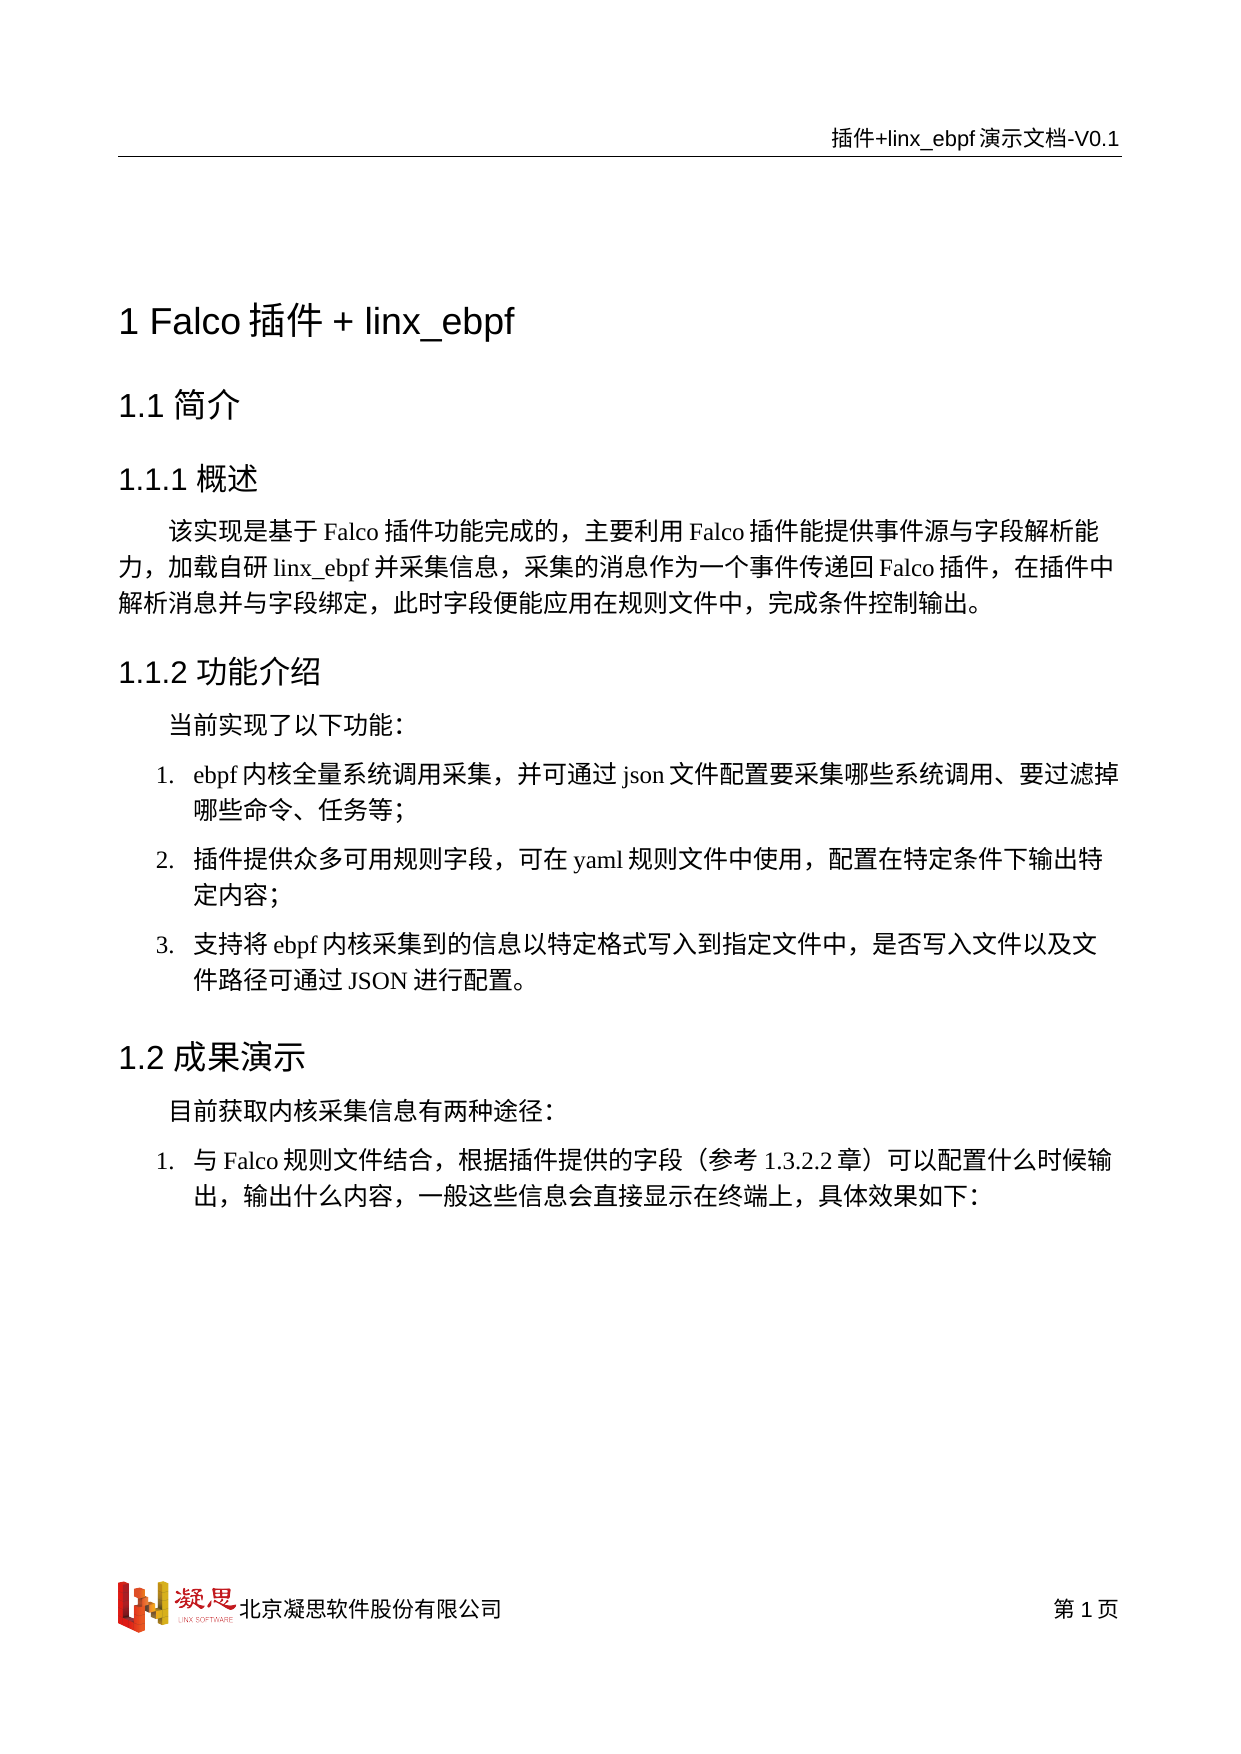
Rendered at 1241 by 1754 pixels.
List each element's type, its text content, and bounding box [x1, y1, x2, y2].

list ebpf内核全量系统调用采集，并可通过json文件配置要采集哪些系统调用、要过滤掉哪些命令、任务等； [156, 754, 1122, 827]
text 目前获取内核采集信息有两种途径： [118, 1091, 1122, 1128]
subtitle 概述 [118, 454, 1122, 499]
list 插件提供众多可用规则字段，可在yaml规则文件中使用，配置在特定条件下输出特定内容； [156, 839, 1122, 912]
subtitle Falco插件 + linx_ebpf [118, 291, 1122, 345]
text 当前实现了以下功能： [118, 705, 1122, 741]
subtitle 成果演示 [118, 1031, 1122, 1079]
subtitle 简介 [118, 378, 1122, 427]
list 与Falco规则文件结合，根据插件提供的字段（参考1.3.2.2章）可以配置什么时候输出，输出什么内容，一般这些信息会直接显示在终端上，具体效果如下： [156, 1140, 1122, 1213]
list 支持将ebpf内核采集到的信息以特定格式写入到指定文件中，是否写入文件以及文件路径可通过JSON进行配置。 [156, 924, 1122, 997]
picture [118, 1581, 237, 1633]
text 该实现是基于Falco插件功能完成的，主要利用Falco插件能提供事件源与字段解析能力，加载自研linx_ebpf并采集信息，采集的消息作为一个事件传递回Falco插件，在插件中解析消息并与字段绑定，此时字段便能应用在规则文件中，完成条件控制输出。 [118, 511, 1122, 620]
subtitle 功能介绍 [118, 647, 1122, 693]
